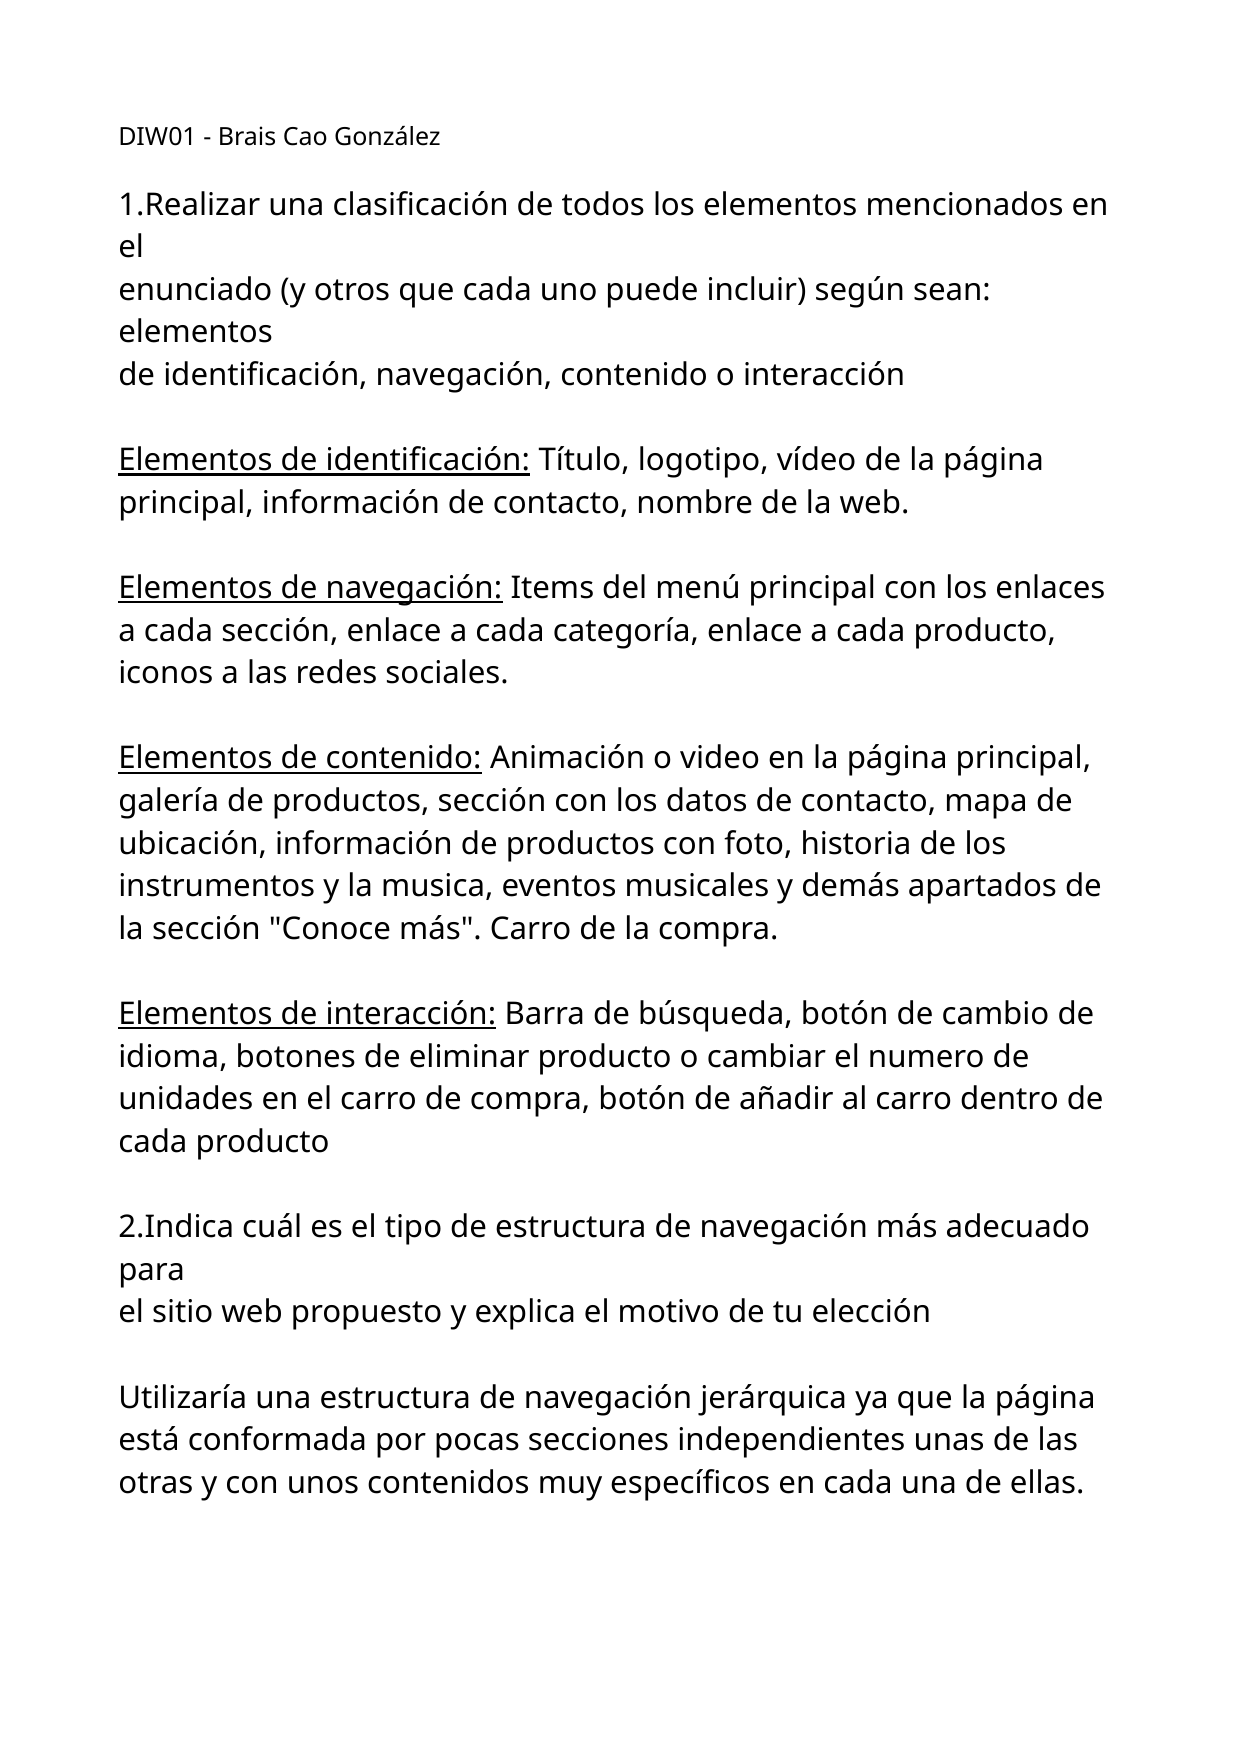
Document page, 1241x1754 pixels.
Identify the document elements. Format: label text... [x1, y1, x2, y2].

text 1.Realizar una clasificación de todos los elementos mencionados en el [118, 182, 1122, 267]
text Utilizaría una estructura de navegación jerárquica ya que la página está conformada por pocas secciones independientes unas de las otras y con unos contenidos muy específicos en cada una de ellas. [118, 1374, 1122, 1502]
text 2.Indica cuál es el tipo de estructura de navegación más adecuado para [118, 1204, 1122, 1289]
text de identificación, navegación, contenido o interacción [118, 352, 1122, 395]
text el sitio web propuesto y explica el motivo de tu elección [118, 1289, 1122, 1332]
text Elementos de identificación: Título, logotipo, vídeo de la página principal, información de contacto, nombre de la web. [118, 437, 1122, 522]
text Elementos de navegación: Items del menú principal con los enlaces a cada sección, enlace a cada categoría, enlace a cada producto, iconos a las redes sociales. [118, 565, 1122, 693]
text enunciado (y otros que cada uno puede incluir) según sean: elementos [118, 267, 1122, 352]
text Elementos de interacción: Barra de búsqueda, botón de cambio de idioma, botones de eliminar producto o cambiar el numero de unidades en el carro de compra, botón de añadir al carro dentro de cada producto [118, 991, 1122, 1162]
text Elementos de contenido: Animación o video en la página principal, galería de productos, sección con los datos de contacto, mapa de ubicación, información de productos con foto, historia de los instrumentos y la musica, eventos musicales y demás apartados de la sección "Conoce más". Carro de la compra. [118, 736, 1122, 948]
